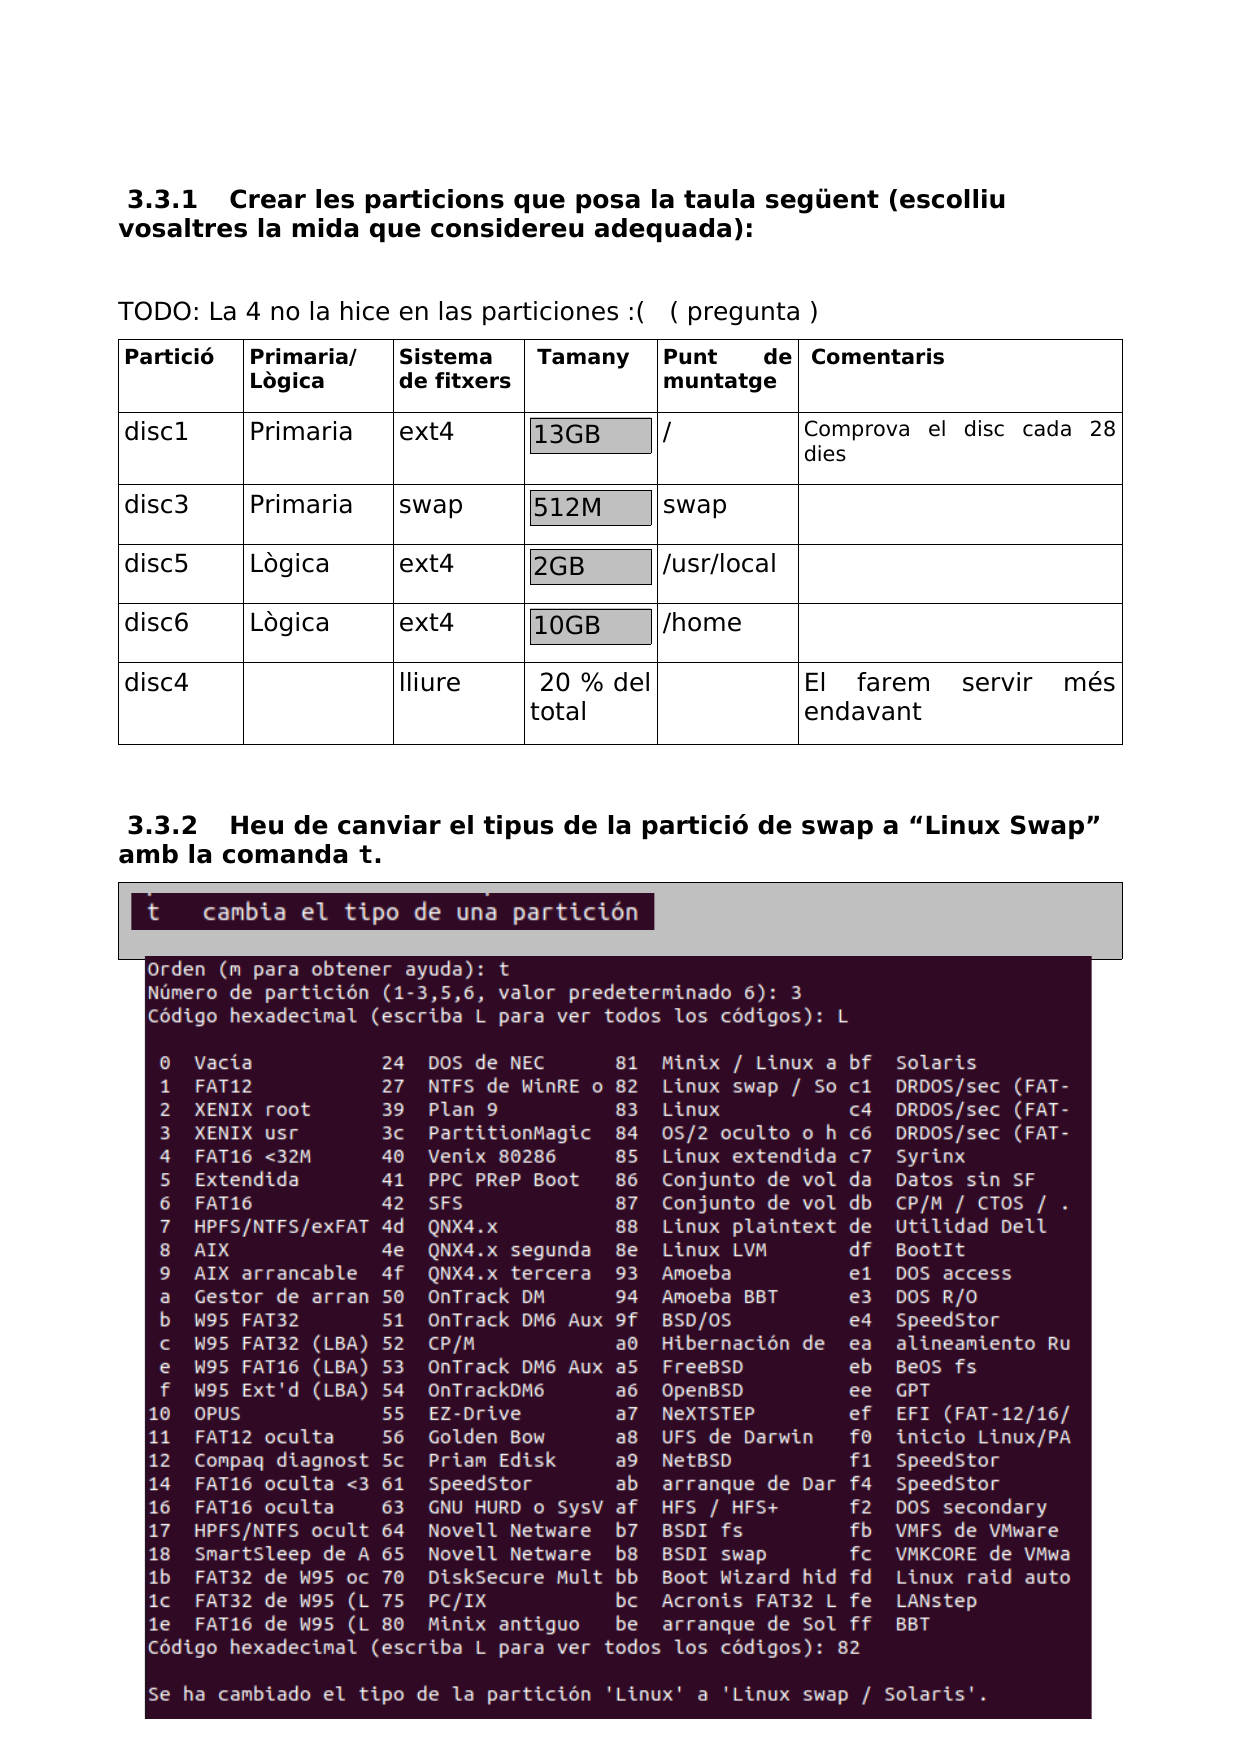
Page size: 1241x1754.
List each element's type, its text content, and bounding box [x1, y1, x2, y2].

table_cell 20 % del total [525, 663, 657, 744]
table_cell [799, 485, 1122, 543]
table_cell Lògica [244, 604, 393, 662]
table_cell disc6 [119, 604, 243, 662]
table_cell 10GB [525, 604, 657, 662]
table_cell disc1 [119, 413, 243, 484]
picture [144, 956, 1092, 1719]
table_cell [799, 545, 1122, 603]
table_cell disc4 [119, 663, 243, 744]
table_cell disc5 [119, 545, 243, 603]
table_cell ext4 [394, 413, 524, 484]
table_cell Primaria [244, 413, 393, 484]
table_header Tamany [525, 340, 657, 412]
table_cell disc3 [119, 485, 243, 543]
picture [131, 893, 655, 930]
table_cell / [658, 413, 798, 484]
table_cell El farem servir més endavant [799, 663, 1122, 744]
text TODO: La 4 no la hice en las particiones :( ( pregunta ) [118, 297, 1122, 326]
table_cell [244, 663, 393, 744]
table_header Punt de muntatge [658, 340, 798, 412]
subtitle Crear les particions que posa la taula següent (escolliu vosaltres la mida que considereu adequada): [118, 185, 1122, 243]
table_cell ext4 [394, 604, 524, 662]
subtitle Heu de canviar el tipus de la partició de swap a “Linux Swap” amb la comanda t. [118, 811, 1122, 869]
table_cell 2GB [525, 545, 657, 603]
table_cell ext4 [394, 545, 524, 603]
table_cell swap [658, 485, 798, 543]
table_cell /usr/local [658, 545, 798, 603]
table_header Comentaris [799, 340, 1122, 412]
table_header Sistema de fitxers [394, 340, 524, 412]
table_cell 13GB [525, 413, 657, 484]
table_header Primaria/ Lògica [244, 340, 393, 412]
table_cell Lògica [244, 545, 393, 603]
table_cell [799, 604, 1122, 662]
table_cell lliure [394, 663, 524, 744]
table_cell /home [658, 604, 798, 662]
table_cell swap [394, 485, 524, 543]
table_header Partició [119, 340, 243, 412]
table_cell Comprova el disc cada 28 dies [799, 413, 1122, 484]
table_cell [658, 663, 798, 744]
table_cell 512M [525, 485, 657, 543]
table_cell Primaria [244, 485, 393, 543]
